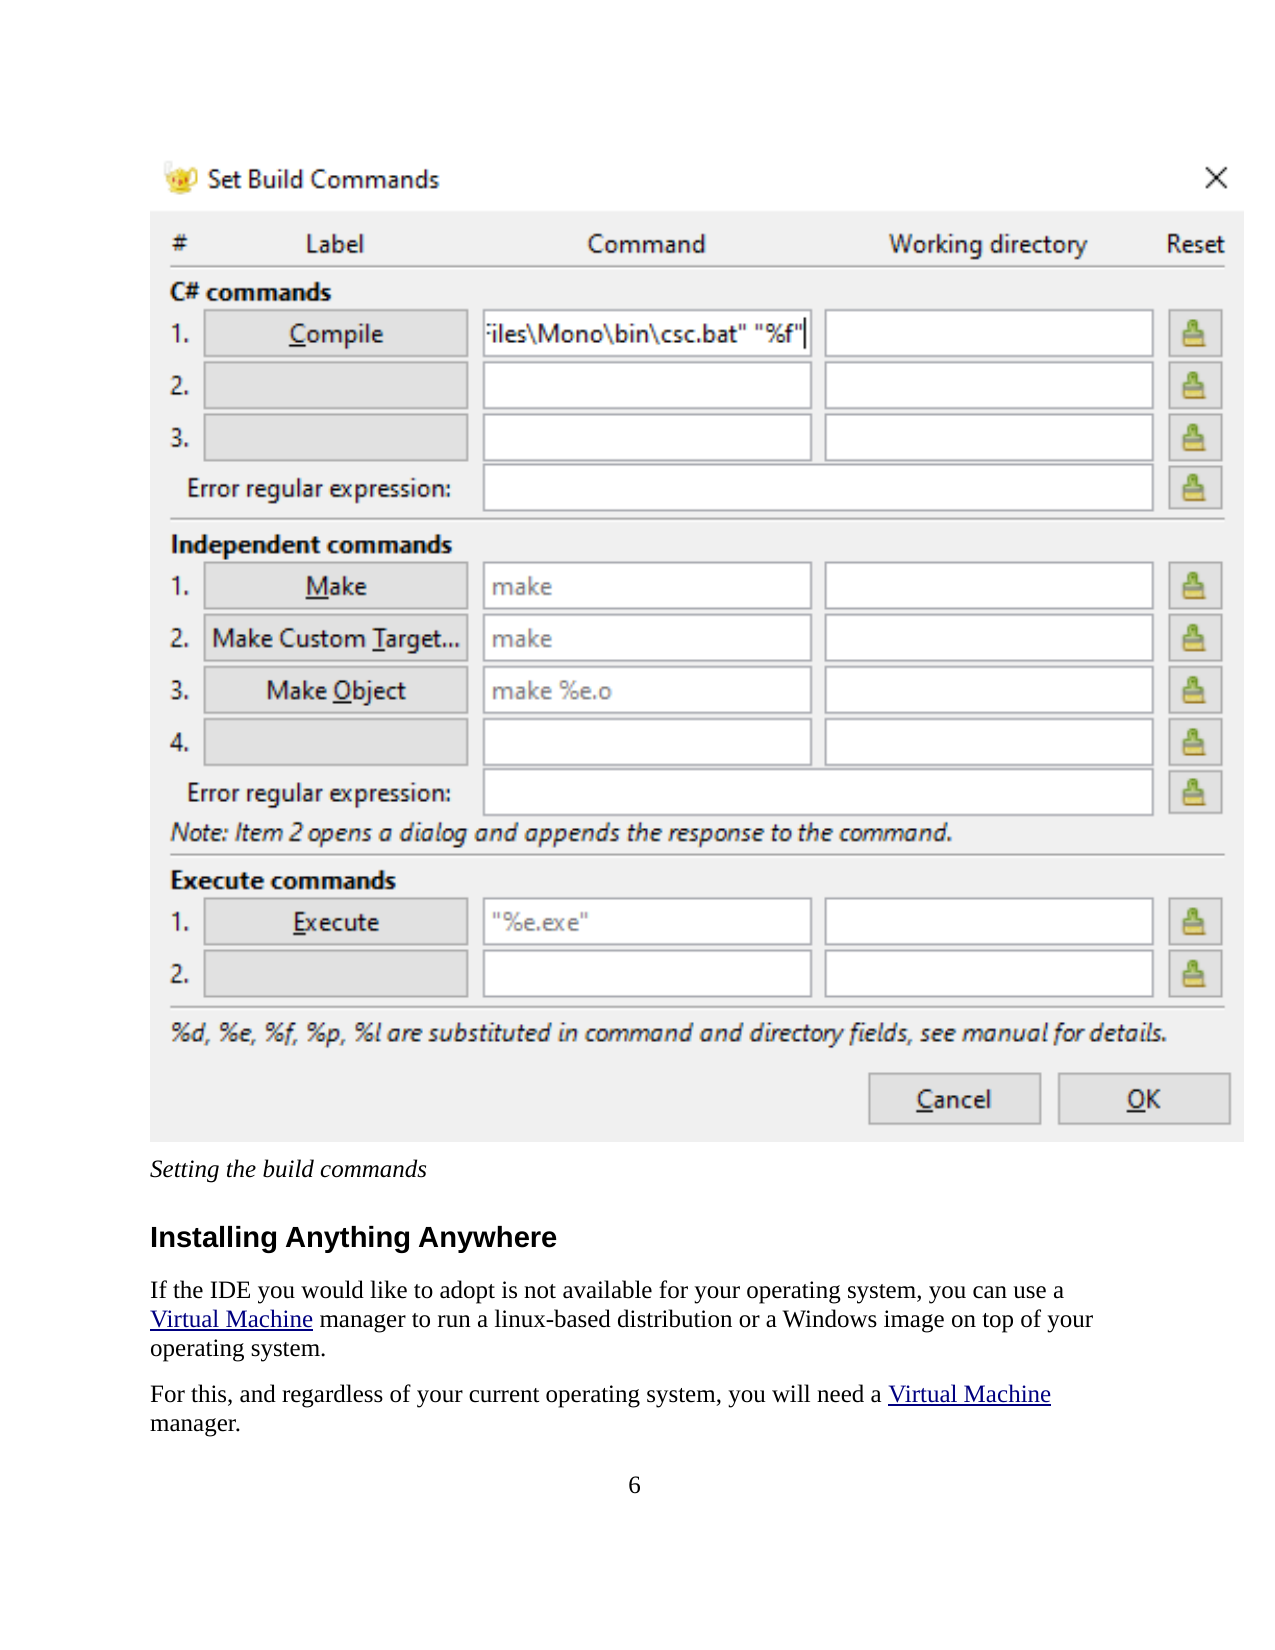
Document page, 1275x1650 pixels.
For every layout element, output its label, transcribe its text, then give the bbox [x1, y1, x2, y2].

picture [150, 150, 1244, 1142]
subtitle Installing Anything Anywhere [150, 1220, 1125, 1254]
text Setting the build commands [150, 1154, 1125, 1183]
text For this, and regardless of your current operating system, you will need a Virtual Machine manager. [150, 1379, 1125, 1437]
text If the IDE you would like to adopt is not available for your operating system, you can use a Virtual Machine manager to run a linux-based distribution or a Windows image on top of your operating system. [150, 1275, 1125, 1362]
